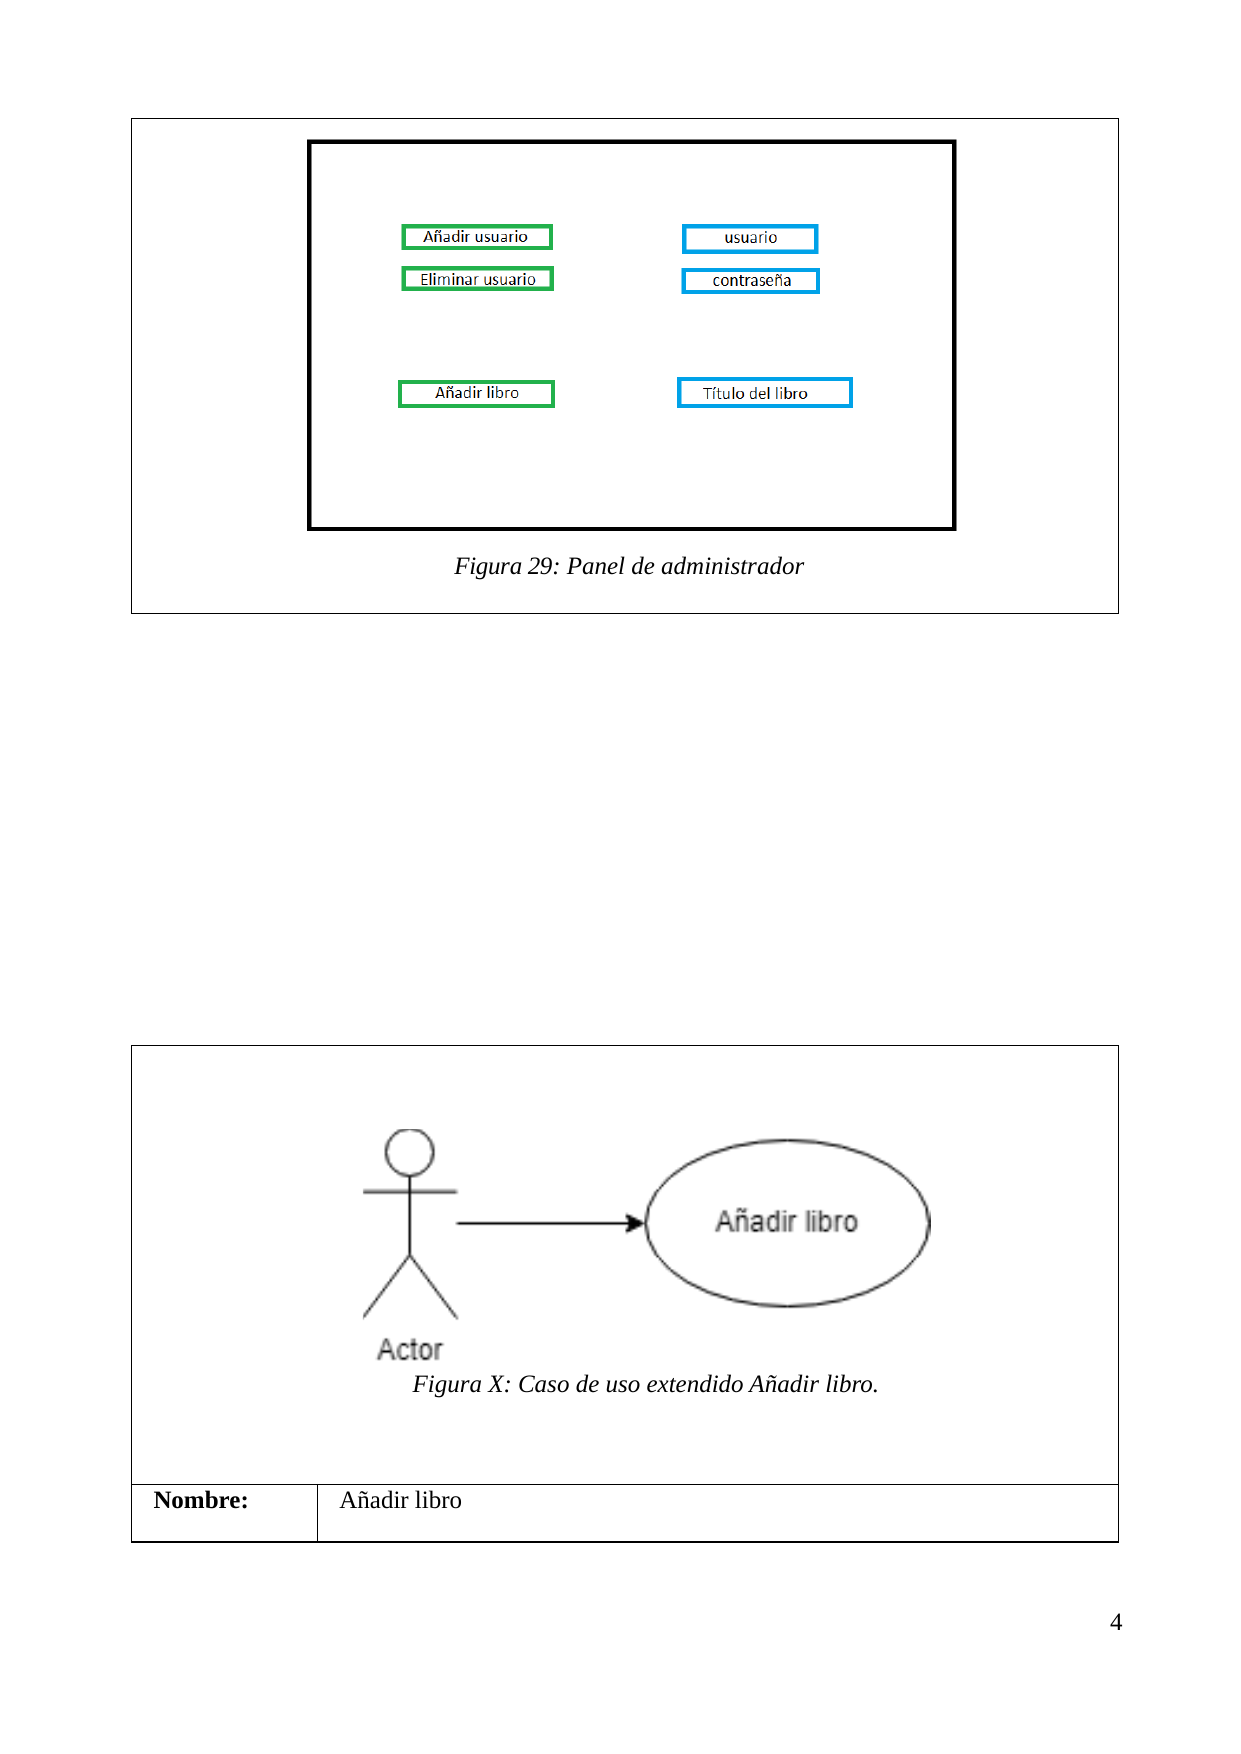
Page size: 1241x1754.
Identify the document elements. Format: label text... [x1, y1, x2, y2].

table_cell Añadir libro [318, 1485, 1118, 1541]
picture [362, 1129, 931, 1370]
table_cell Figura 29: Panel de administrador [132, 119, 1118, 613]
table_header [132, 1046, 1118, 1484]
table_cell Nombre: [132, 1485, 317, 1541]
